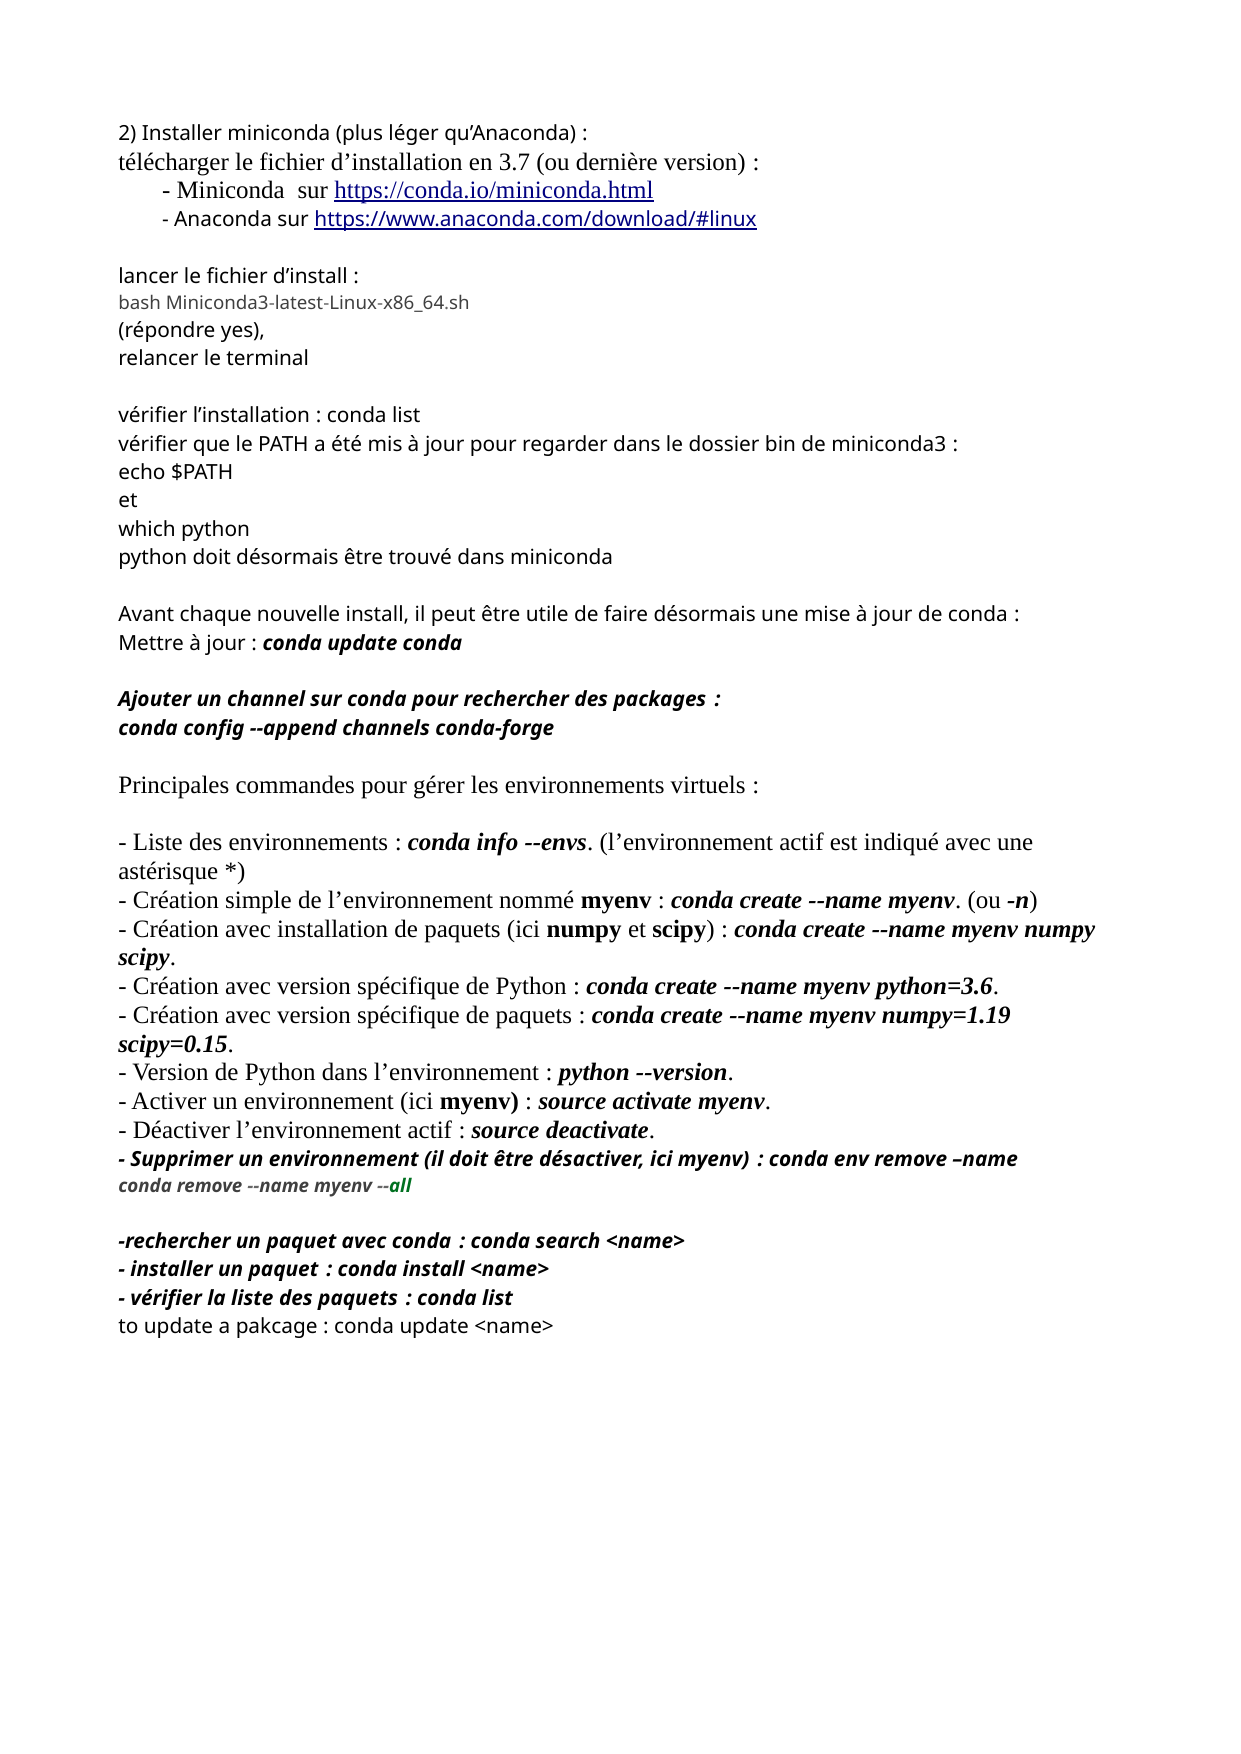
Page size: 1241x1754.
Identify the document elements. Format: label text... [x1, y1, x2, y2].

text relancer le terminal [118, 343, 1122, 372]
text - Liste des environnements : conda info --envs. (l’environnement actif est indiqué avec une astérisque *) [118, 827, 1122, 885]
text vérifier que le PATH a été mis à jour pour regarder dans le dossier bin de miniconda3 : [118, 429, 1122, 457]
text 2) Installer miniconda (plus léger qu’Anaconda) : [118, 118, 1122, 147]
text echo $PATH [118, 457, 1122, 486]
text Ajouter un channel sur conda pour rechercher des packages : [118, 684, 1122, 713]
text conda remove --name myenv --all [118, 1172, 1122, 1198]
text -rechercher un paquet avec conda : conda search <name> [118, 1226, 1122, 1254]
text - installer un paquet : conda install <name> [118, 1254, 1122, 1283]
text - Création avec installation de paquets (ici numpy et scipy) : conda create --name myenv numpy scipy. [118, 914, 1122, 971]
text - Anaconda sur https://www.anaconda.com/download/#linux [118, 204, 1122, 232]
text - Supprimer un environnement (il doit être désactiver, ici myenv) : conda env remove –name [118, 1144, 1122, 1172]
text (répondre yes), [118, 315, 1122, 343]
text Mettre à jour : conda update conda [118, 628, 1122, 656]
text et [118, 486, 1122, 514]
text conda config --append channels conda-forge [118, 713, 1122, 741]
text - vérifier la liste des paquets : conda list [118, 1283, 1122, 1311]
text python doit désormais être trouvé dans miniconda [118, 542, 1122, 571]
text - Déactiver l’environnement actif : source deactivate. [118, 1115, 1122, 1144]
text Principales commandes pour gérer les environnements virtuels : [118, 770, 1122, 799]
text - Création simple de l’environnement nommé myenv : conda create --name myenv. (ou -n) [118, 885, 1122, 914]
text - Création avec version spécifique de Python : conda create --name myenv python=3.6. [118, 971, 1122, 1000]
text - Miniconda sur https://conda.io/miniconda.html [118, 175, 1122, 204]
text bash Miniconda3-latest-Linux-x86_64.sh [118, 289, 1122, 315]
text which python [118, 514, 1122, 542]
text - Création avec version spécifique de paquets : conda create --name myenv numpy=1.19 scipy=0.15. [118, 1000, 1122, 1057]
text - Version de Python dans l’environnement : python --version. [118, 1057, 1122, 1086]
text lancer le fichier d’install : [118, 261, 1122, 289]
text télécharger le fichier d’installation en 3.7 (ou dernière version) : [118, 147, 1122, 175]
text - Activer un environnement (ici myenv) : source activate myenv. [118, 1086, 1122, 1115]
text vérifier l’installation : conda list [118, 400, 1122, 429]
text to update a pakcage : conda update <name> [118, 1311, 1122, 1340]
text Avant chaque nouvelle install, il peut être utile de faire désormais une mise à jour de conda : [118, 599, 1122, 628]
